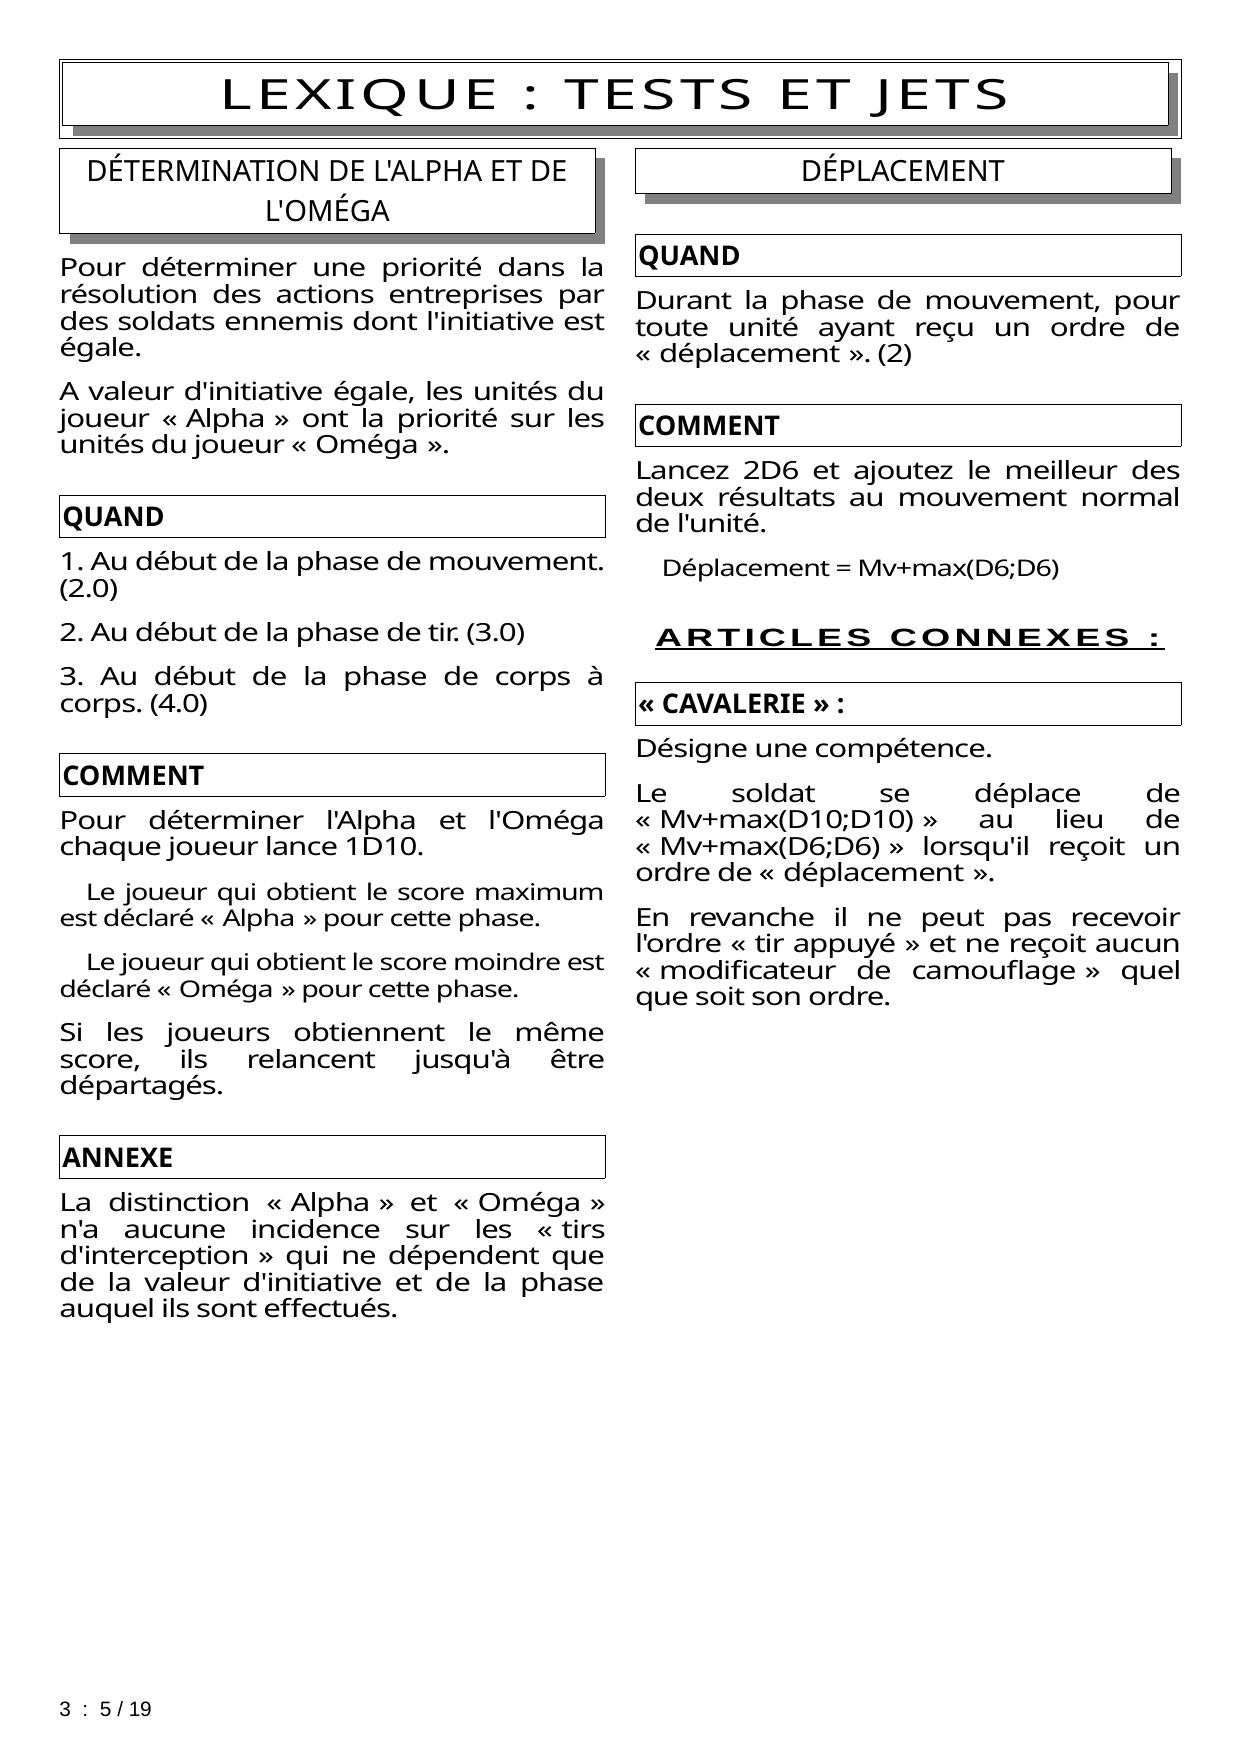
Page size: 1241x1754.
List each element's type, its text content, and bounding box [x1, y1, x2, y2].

title Annexe [60, 1136, 605, 1178]
text Le joueur qui obtient le score maximum est déclaré « Alpha » pour cette phase. [59, 879, 605, 932]
text 3. Au début de la phase de corps à corps. (4.0) [59, 664, 605, 718]
text 1. Au début de la phase de mouvement. (2.0) [59, 549, 605, 602]
text A valeur d'initiative égale, les unités du joueur « Alpha » ont la priorité sur les unités du joueur « Oméga ». [59, 379, 605, 459]
text Si les joueurs obtiennent le même score, ils relancent jusqu'à être départagés. [59, 1020, 605, 1100]
title articles connexes : [635, 623, 1181, 652]
text Durant la phase de mouvement, pour toute unité ayant reçu un ordre de « déplacement ». (2) [635, 288, 1181, 368]
title détermination de l'alpha et de l'oméga [60, 149, 595, 233]
text Lancez 2D6 et ajoutez le meilleur des deux résultats au mouvement normal de l'unité. [635, 458, 1181, 538]
title « Cavalerie » : [636, 683, 1181, 725]
text Le soldat se déplace de « Mv+max(D10;D10) » au lieu de « Mv+max(D6;D6) » lorsqu'il reçoit un ordre de « déplacement ». [635, 781, 1181, 887]
text Désigne une compétence. [635, 737, 1181, 763]
text La distinction « Alpha » et « Oméga » n'a aucune incidence sur les « tirs d'interception » qui ne dépendent que de la valeur d'initiative et de la phase auquel ils sont effectués. [59, 1190, 605, 1323]
title quand [636, 235, 1181, 276]
title Quand [60, 496, 605, 537]
title comment [636, 405, 1181, 446]
text 2. Au début de la phase de tir. (3.0) [59, 620, 605, 647]
text Le joueur qui obtient le score moindre est déclaré « Oméga » pour cette phase. [59, 949, 605, 1003]
text Pour déterminer l'Alpha et l'Oméga chaque joueur lance 1D10. [59, 808, 605, 861]
title Déplacement [636, 149, 1171, 193]
text En revanche il ne peut pas recevoir l'ordre « tir appuyé » et ne reçoit aucun « modificateur de camouflage » quel que soit son ordre. [635, 905, 1181, 1011]
text Pour déterminer une priorité dans la résolution des actions entreprises par des soldats ennemis dont l'initiative est égale. [59, 256, 605, 362]
title Comment [60, 754, 605, 796]
text Déplacement = Mv+max(D6;D6) [635, 556, 1181, 582]
